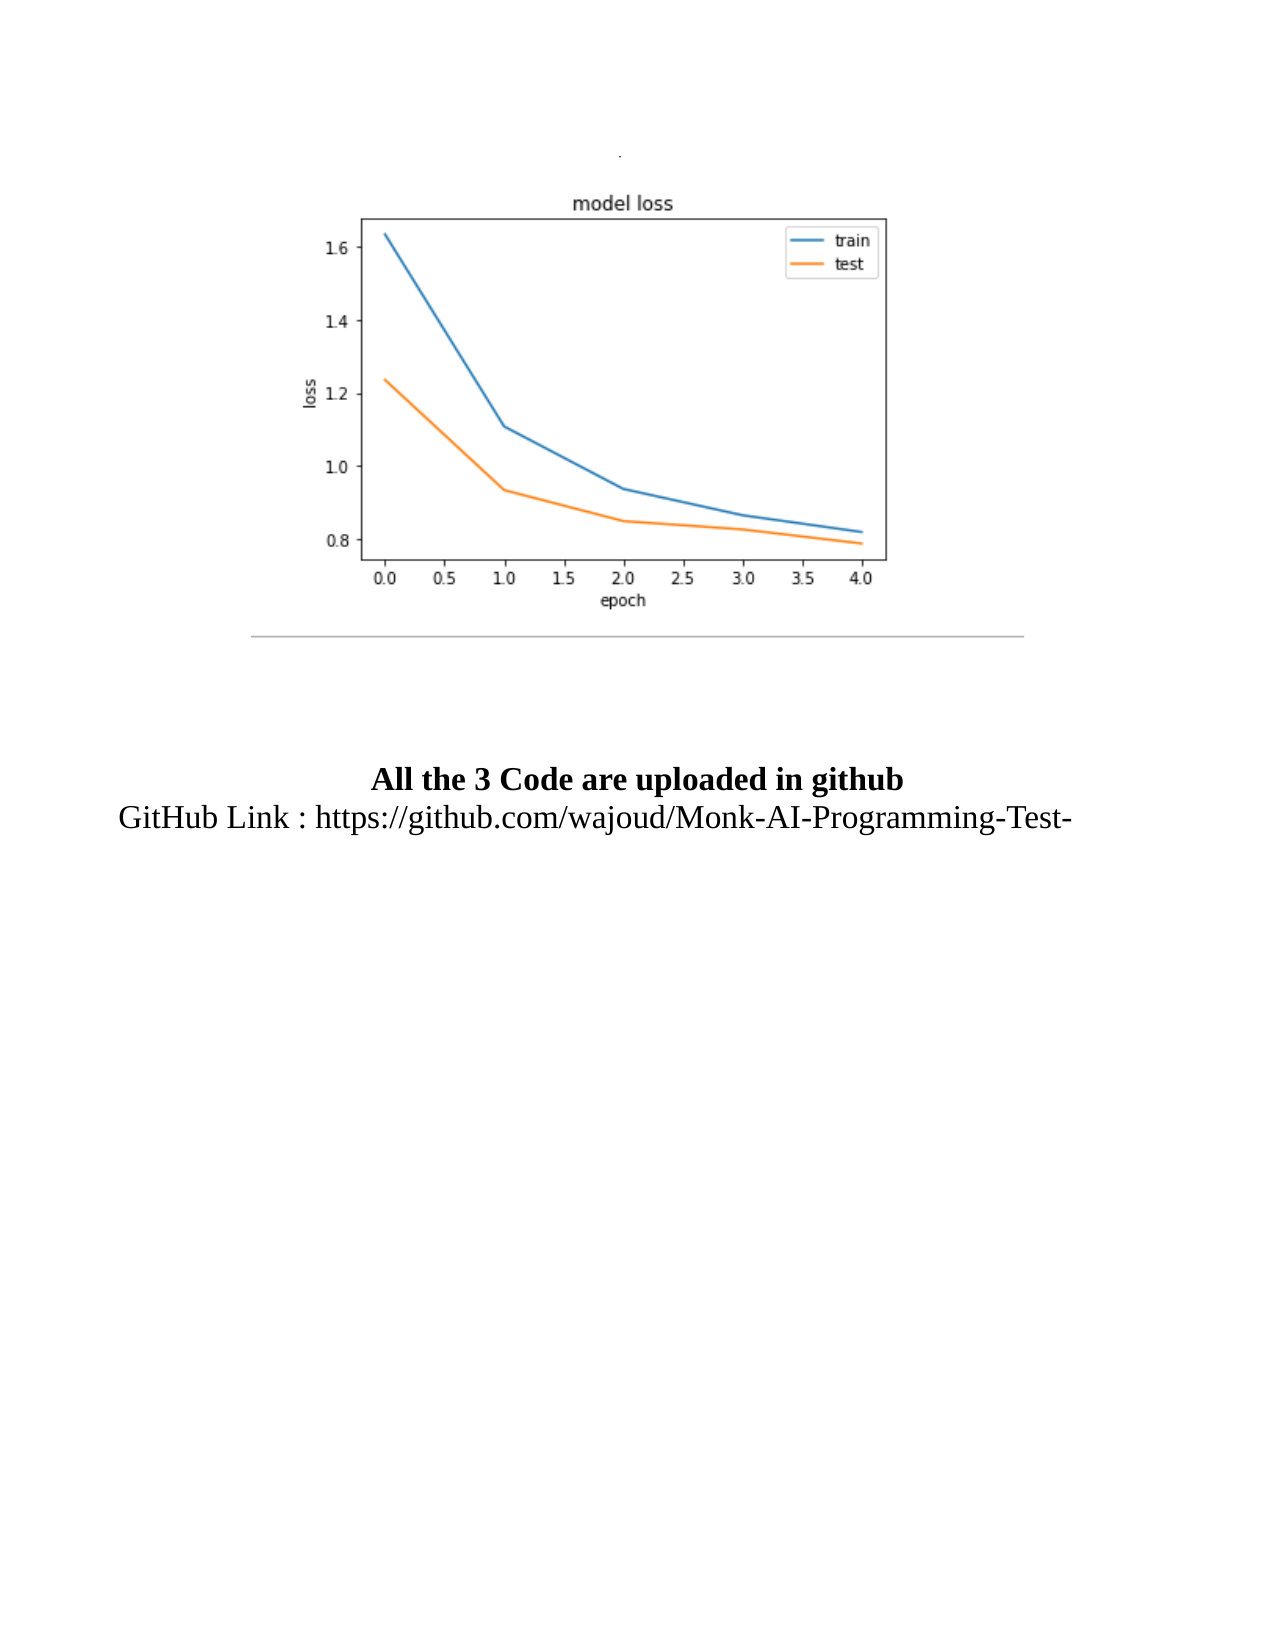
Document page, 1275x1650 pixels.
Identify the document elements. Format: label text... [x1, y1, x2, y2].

text All the 3 Code are uploaded in github [118, 759, 1157, 797]
picture [250, 156, 1025, 644]
text GitHub Link : https://github.com/wajoud/Monk-AI-Programming-Test- [118, 797, 1157, 836]
